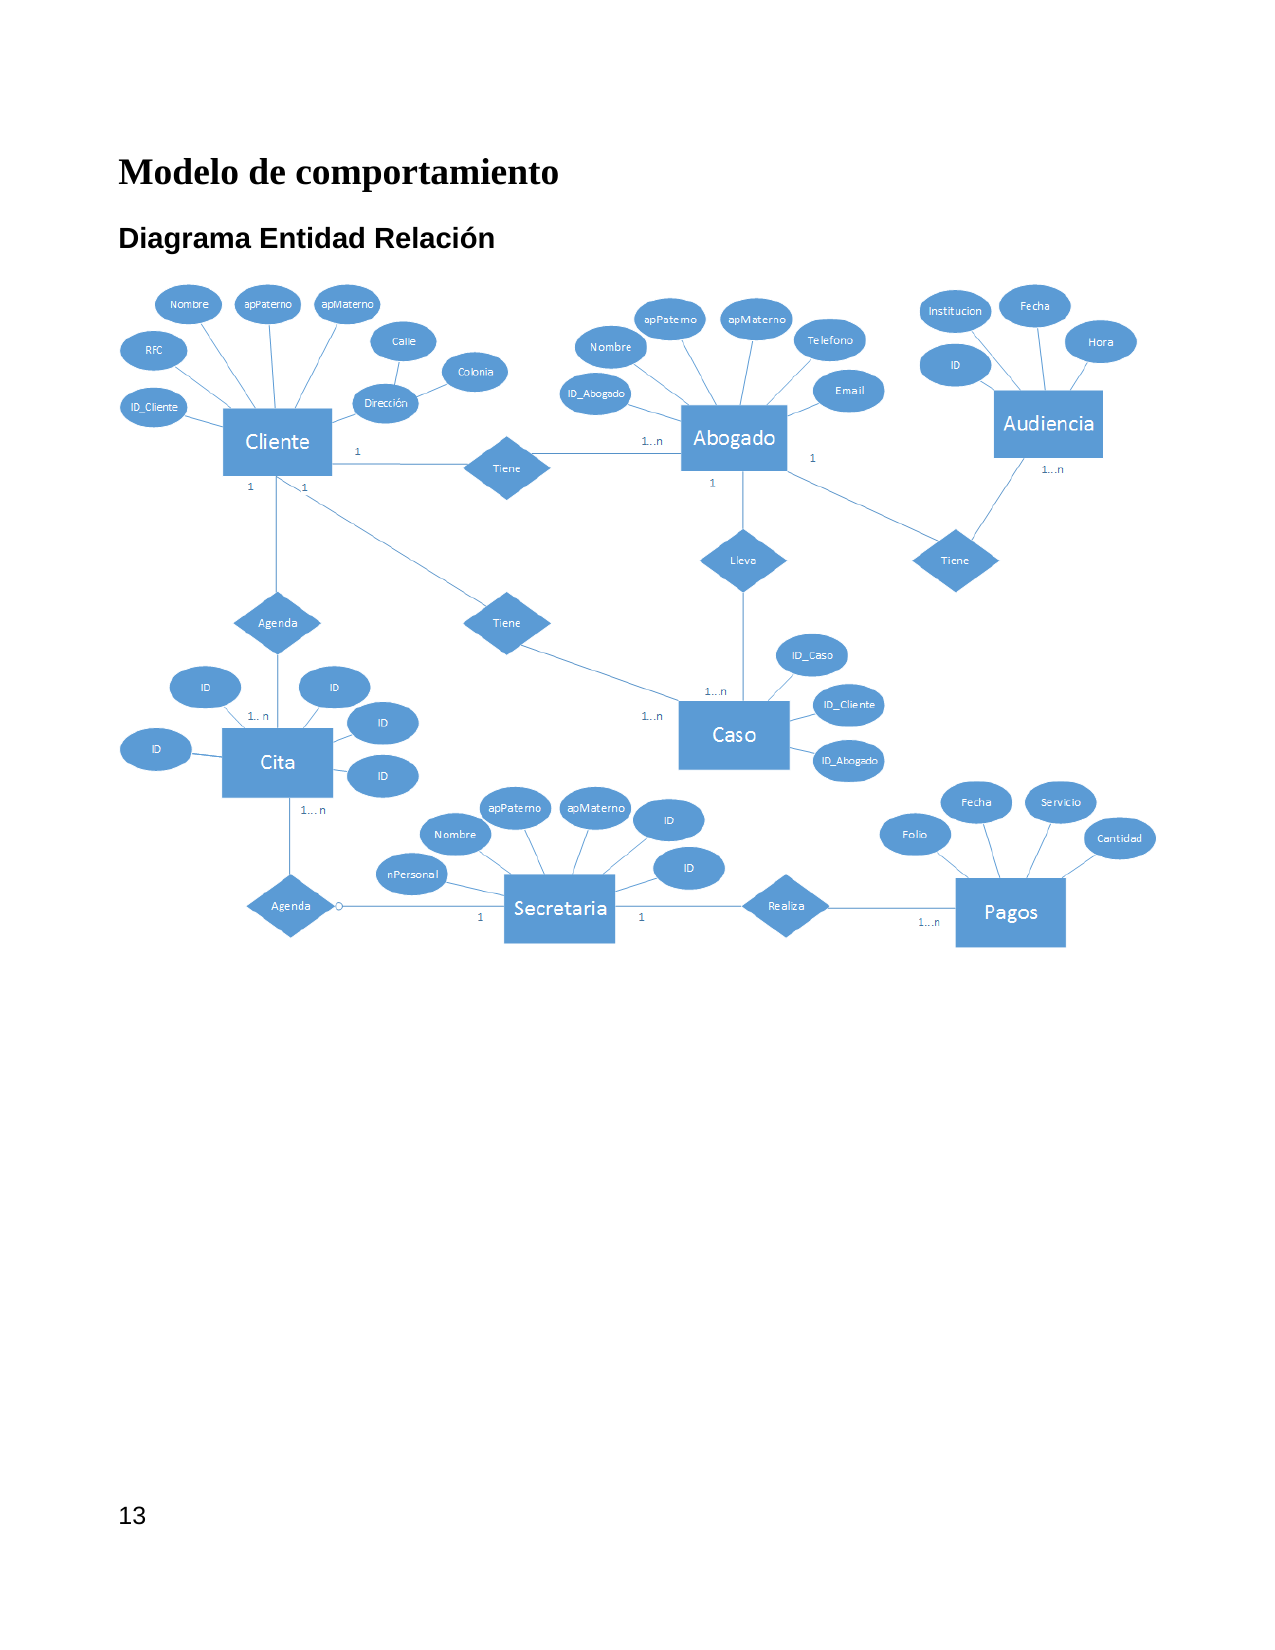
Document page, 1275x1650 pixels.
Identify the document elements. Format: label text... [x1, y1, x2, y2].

text Diagrama Entidad Relación [118, 221, 1157, 254]
text Modelo de comportamiento [118, 149, 1157, 192]
picture [118, 283, 1157, 948]
